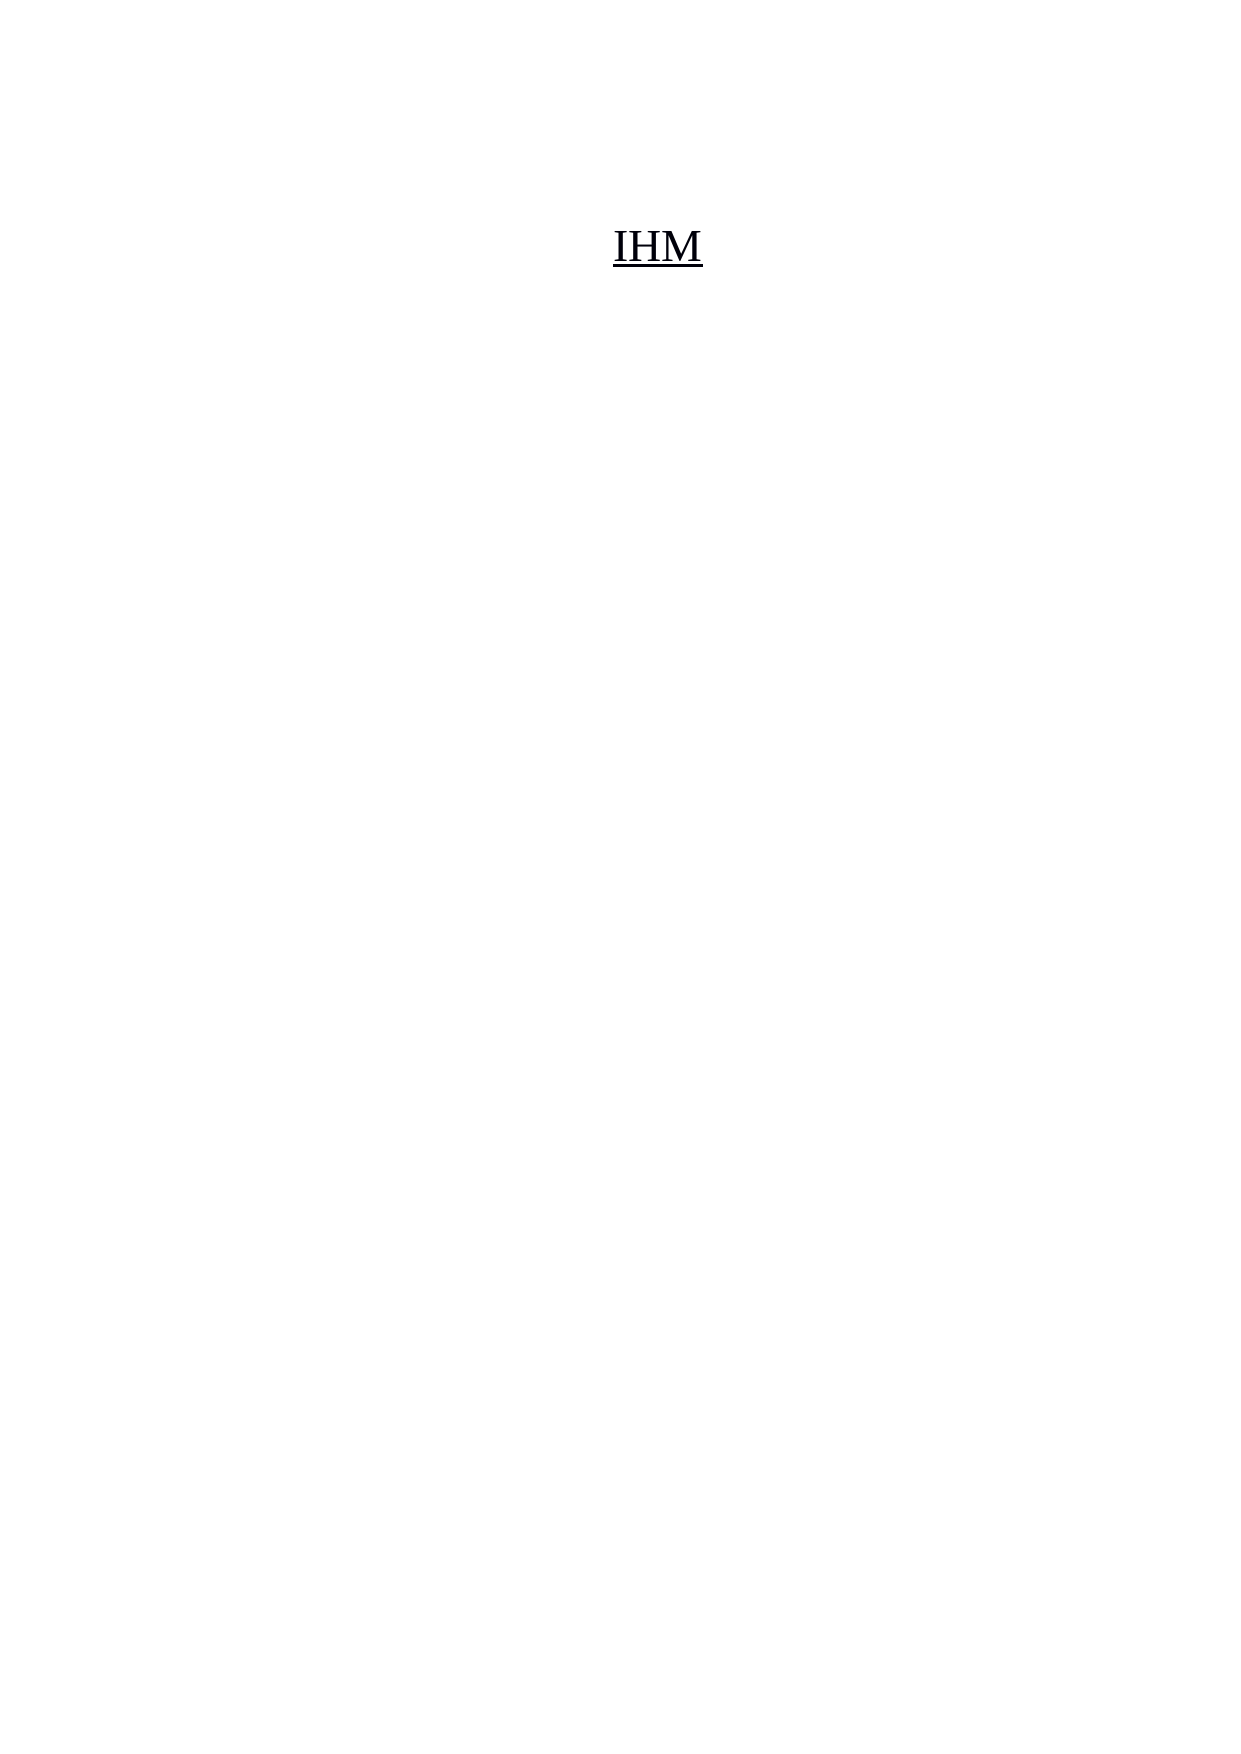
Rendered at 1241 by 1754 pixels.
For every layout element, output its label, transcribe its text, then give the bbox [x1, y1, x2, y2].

text IHM [118, 219, 1122, 271]
